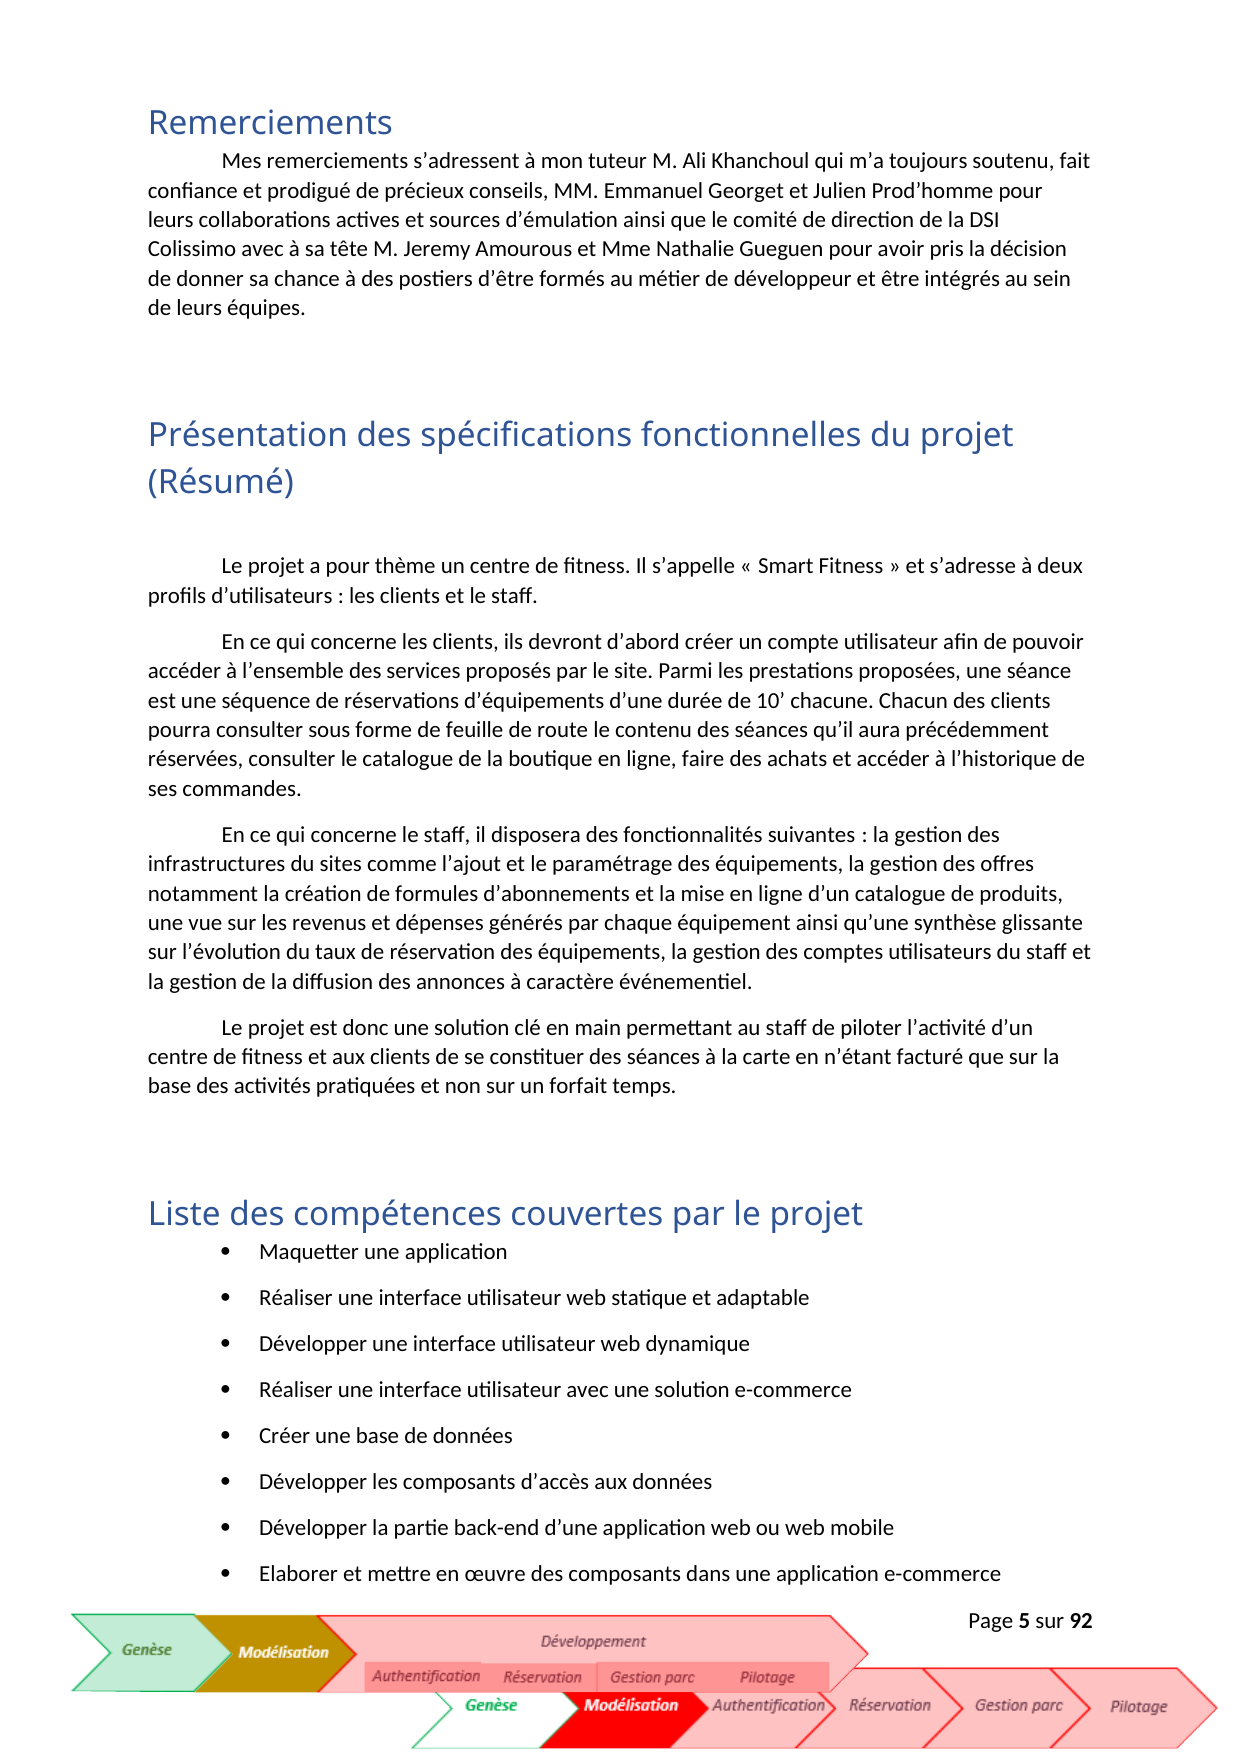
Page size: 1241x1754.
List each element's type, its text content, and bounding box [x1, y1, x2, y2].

text En ce qui concerne les clients, ils devront d’abord créer un compte utilisateur afin de pouvoir accéder à l’ensemble des services proposés par le site. Parmi les prestations proposées, une séance est une séquence de réservations d’équipements d’une durée de 10’ chacune. Chacun des clients pourra consulter sous forme de feuille de route le contenu des séances qu’il aura précédemment réservées, consulter le catalogue de la boutique en ligne, faire des achats et accéder à l’historique de ses commandes. [148, 627, 1092, 802]
list Elaborer et mettre en œuvre des composants dans une application e-commerce [221, 1559, 1092, 1587]
subtitle Remerciements [148, 99, 1092, 144]
text Le projet est donc une solution clé en main permettant au staff de piloter l’activité d’un centre de fitness et aux clients de se constituer des séances à la carte en n’étant facturé que sur la base des activités pratiquées et non sur un forfait temps. [148, 1013, 1092, 1100]
list Réaliser une interface utilisateur web statique et adaptable [221, 1283, 1092, 1311]
list Créer une base de données [221, 1421, 1092, 1449]
subtitle Présentation des spécifications fonctionnelles du projet (Résumé) [148, 410, 1092, 503]
list Développer les composants d’accès aux données [221, 1467, 1092, 1495]
list Développer la partie back-end d’une application web ou web mobile [221, 1513, 1092, 1541]
subtitle Liste des compétences couvertes par le projet [148, 1189, 1092, 1235]
text Mes remerciements s’adressent à mon tuteur M. Ali Khanchoul qui m’a toujours soutenu, fait confiance et prodigué de précieux conseils, MM. Emmanuel Georget et Julien Prod’homme pour leurs collaborations actives et sources d’émulation ainsi que le comité de direction de la DSI Colissimo avec à sa tête M. Jeremy Amourous et Mme Nathalie Gueguen pour avoir pris la décision de donner sa chance à des postiers d’être formés au métier de développeur et être intégrés au sein de leurs équipes. [148, 146, 1092, 321]
text En ce qui concerne le staff, il disposera des fonctionnalités suivantes : la gestion des infrastructures du sites comme l’ajout et le paramétrage des équipements, la gestion des offres notamment la création de formules d’abonnements et la mise en ligne d’un catalogue de produits, une vue sur les revenus et dépenses générés par chaque équipement ainsi qu’une synthèse glissante sur l’évolution du taux de réservation des équipements, la gestion des comptes utilisateurs du staff et la gestion de la diffusion des annonces à caractère événementiel. [148, 820, 1092, 995]
list Développer une interface utilisateur web dynamique [221, 1329, 1092, 1357]
list Réaliser une interface utilisateur avec une solution e-commerce [221, 1375, 1092, 1403]
text Le projet a pour thème un centre de fitness. Il s’appelle « Smart Fitness » et s’adresse à deux profils d’utilisateurs : les clients et le staff. [148, 552, 1092, 609]
list Maquetter une application [221, 1237, 1092, 1265]
